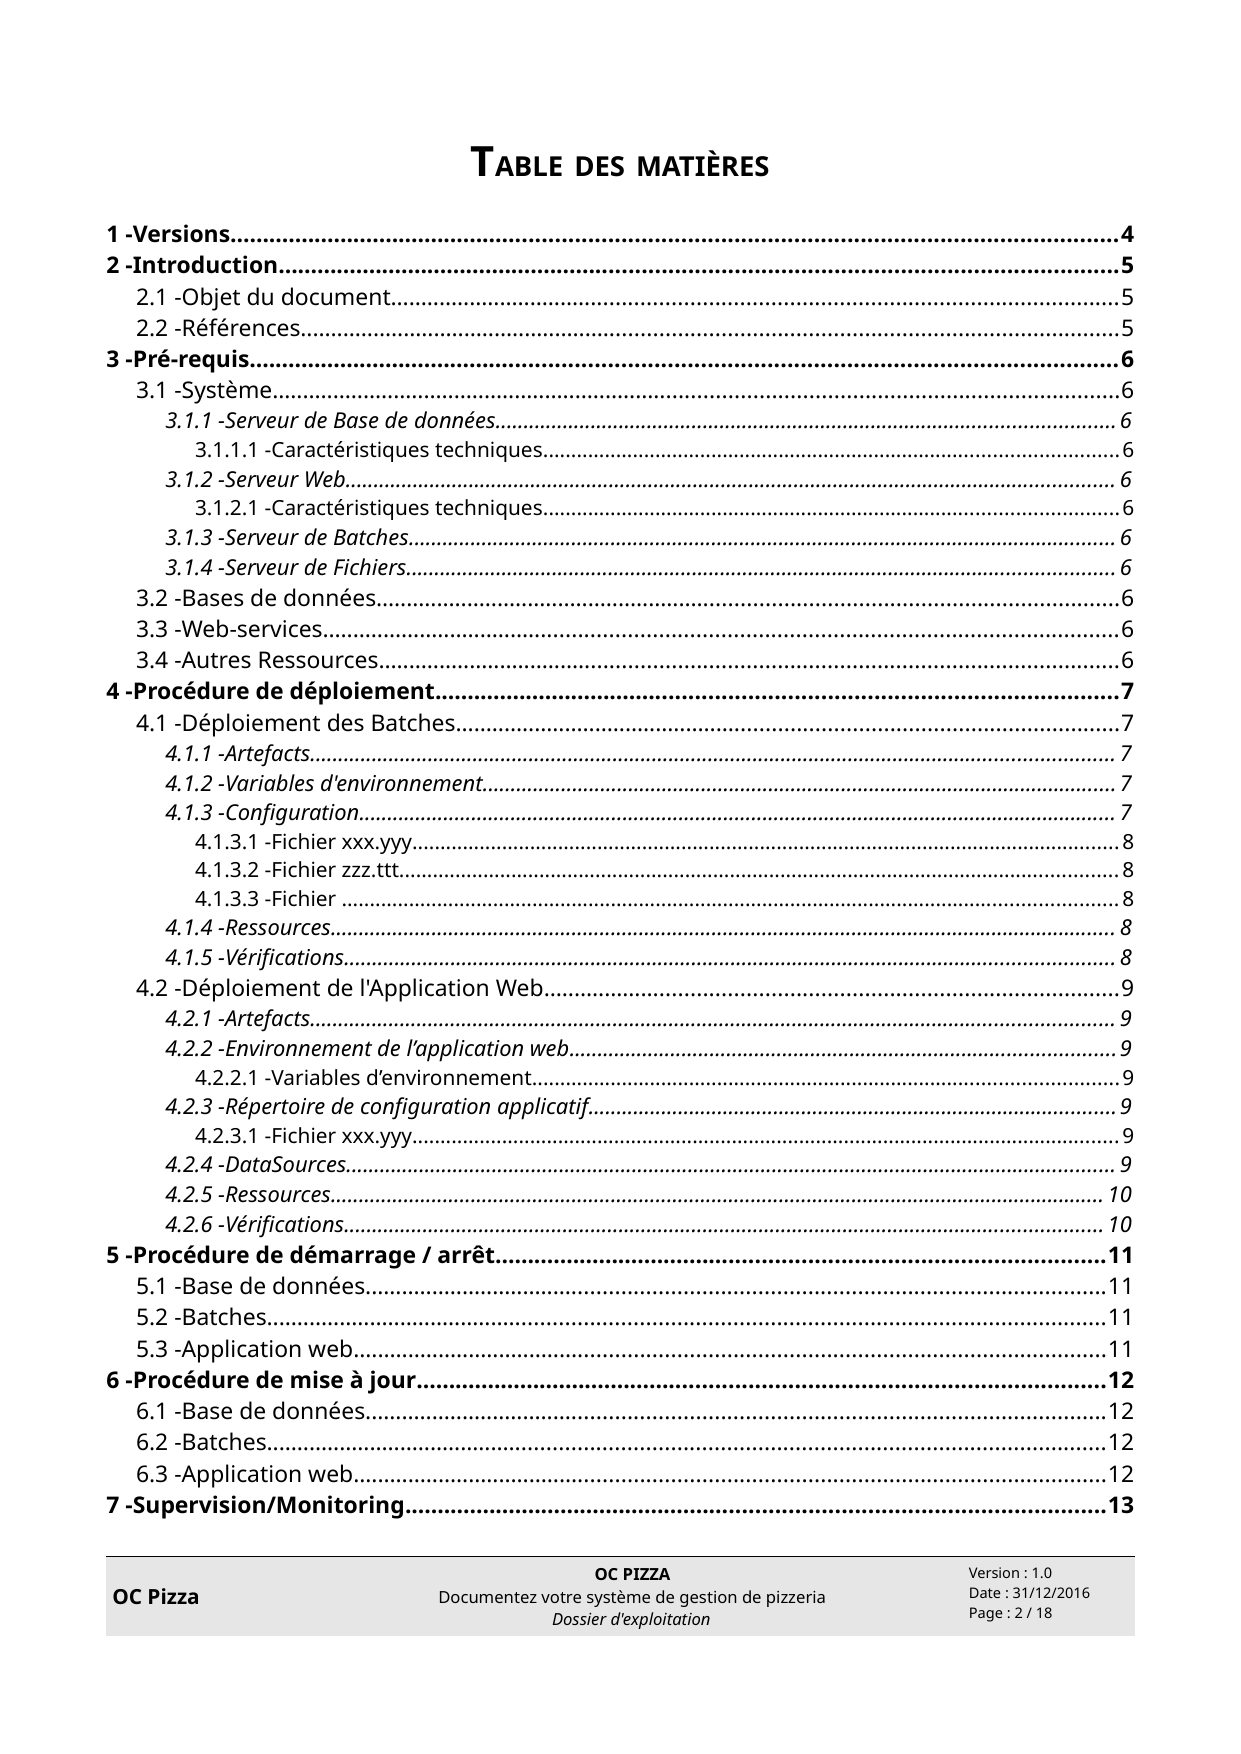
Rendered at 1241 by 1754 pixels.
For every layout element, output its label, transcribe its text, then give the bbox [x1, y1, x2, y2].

text 4.2.5 -Ressources 10 [165, 1179, 1134, 1209]
text 5.3 -Application web 11 [136, 1333, 1134, 1364]
text 3.4 -Autres Ressources 6 [136, 644, 1134, 675]
text 5 -Procédure de démarrage / arrêt 11 [106, 1239, 1134, 1270]
text 3.1.3 -Serveur de Batches 6 [165, 522, 1134, 552]
text 4.2.1 -Artefacts 9 [165, 1003, 1134, 1033]
text 6.3 -Application web 12 [136, 1458, 1134, 1489]
text 5.2 -Batches 11 [136, 1301, 1134, 1333]
text 4.1.3 -Configuration 7 [165, 797, 1134, 827]
text 4.2.2.1 -Variables d’environnement 9 [195, 1063, 1134, 1091]
text 3.2 -Bases de données 6 [136, 581, 1134, 613]
text 1 -Versions 4 [106, 218, 1134, 249]
text 2.2 -Références 5 [136, 312, 1134, 343]
text 3.1.1 -Serveur de Base de données 6 [165, 405, 1134, 435]
text 6.1 -Base de données 12 [136, 1395, 1134, 1426]
text 6 -Procédure de mise à jour 12 [106, 1364, 1134, 1395]
text 3.3 -Web-services 6 [136, 613, 1134, 644]
text 4.2.2 -Environnement de l’application web 9 [165, 1033, 1134, 1063]
text 4.2.3 -Répertoire de configuration applicatif 9 [165, 1091, 1134, 1121]
text 4.1 -Déploiement des Batches 7 [136, 706, 1134, 738]
text 3.1.2 -Serveur Web 6 [165, 464, 1134, 493]
text 5.1 -Base de données 11 [136, 1270, 1134, 1301]
text 4.1.2 -Variables d'environnement 7 [165, 767, 1134, 797]
text 3.1.1.1 -Caractéristiques techniques 6 [195, 435, 1134, 464]
text 4.2 -Déploiement de l'Application Web 9 [136, 972, 1134, 1003]
text 3.1.4 -Serveur de Fichiers 6 [165, 552, 1134, 581]
text 3.1 -Système 6 [136, 374, 1134, 405]
text 4.2.3.1 -Fichier xxx.yyy 9 [195, 1121, 1134, 1149]
text 4.1.3.1 -Fichier xxx.yyy 8 [195, 827, 1134, 856]
text 7 -Supervision/Monitoring 13 [106, 1489, 1134, 1520]
text 4.1.3.2 -Fichier zzz.ttt 8 [195, 856, 1134, 884]
text 2 -Introduction 5 [106, 249, 1134, 280]
subtitle Table des matières [106, 132, 1134, 188]
text 4.1.3.3 -Fichier ... 8 [195, 884, 1134, 912]
text 2.1 -Objet du document 5 [136, 280, 1134, 312]
text 3.1.2.1 -Caractéristiques techniques 6 [195, 493, 1134, 522]
text 4.2.4 -DataSources 9 [165, 1149, 1134, 1179]
text 4.1.5 -Vérifications 8 [165, 942, 1134, 972]
text 6.2 -Batches 12 [136, 1426, 1134, 1458]
text 4 -Procédure de déploiement 7 [106, 675, 1134, 706]
text 3 -Pré-requis 6 [106, 343, 1134, 374]
text 4.1.1 -Artefacts 7 [165, 738, 1134, 767]
text 4.1.4 -Ressources 8 [165, 912, 1134, 942]
text 4.2.6 -Vérifications 10 [165, 1209, 1134, 1239]
